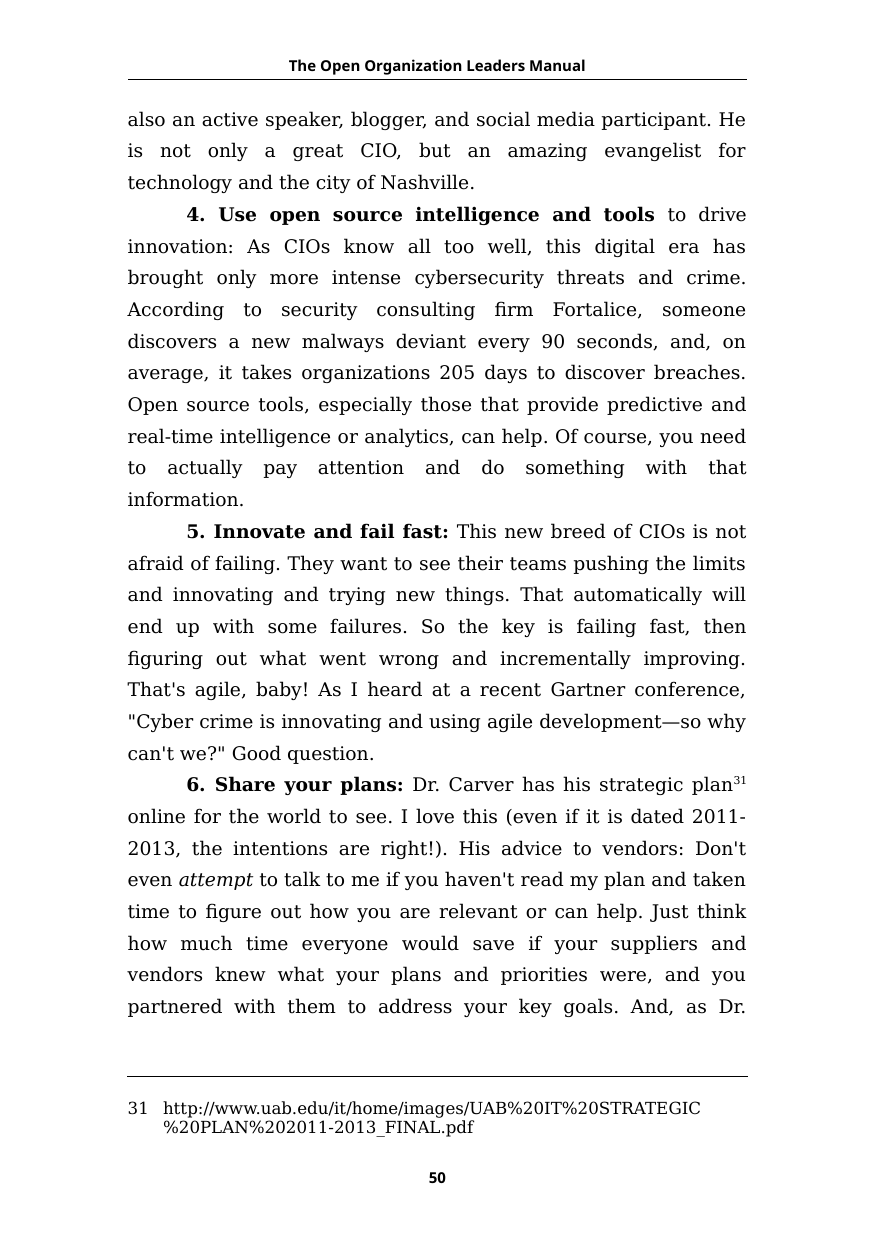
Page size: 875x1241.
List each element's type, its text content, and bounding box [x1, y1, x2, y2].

text also an active speaker, blogger, and social media participant. He is not only a great CIO, but an amazing evangelist for technology and the city of Nashville. [127, 109, 747, 194]
text http://www.uab.edu/it/home/images/UAB%20IT%20STRATEGIC%20PLAN%202011-2013_FINAL.pdf [127, 1099, 747, 1138]
text 4. Use open source intelligence and tools to drive innovation: As CIOs know all too well, this digital era has brought only more intense cybersecurity threats and crime. According to security consulting firm Fortalice, someone discovers a new malways deviant every 90 seconds, and, on average, it takes organizations 205 days to discover breaches. Open source tools, especially those that provide predictive and real-time intelligence or analytics, can help. Of course, you need to actually pay attention and do something with that information. [127, 204, 747, 511]
text 5. Innovate and fail fast: This new breed of CIOs is not afraid of failing. They want to see their teams pushing the limits and innovating and trying new things. That automatically will end up with some failures. So the key is failing fast, then figuring out what went wrong and incrementally improving. That's agile, baby! As I heard at a recent Gartner conference, "Cyber crime is innovating and using agile development—so why can't we?" Good question. [127, 521, 747, 764]
text 6. Share your plans: Dr. Carver has his strategic plan online for the world to see. I love this (even if it is dated 2011-2013, the intentions are right!). His advice to vendors: Don't even attempt to talk to me if you haven't read my plan and taken time to figure out how you are relevant or can help. Just think how much time everyone would save if your suppliers and vendors knew what your plans and priorities were, and you partnered with them to address your key goals. And, as Dr. [127, 774, 747, 1018]
